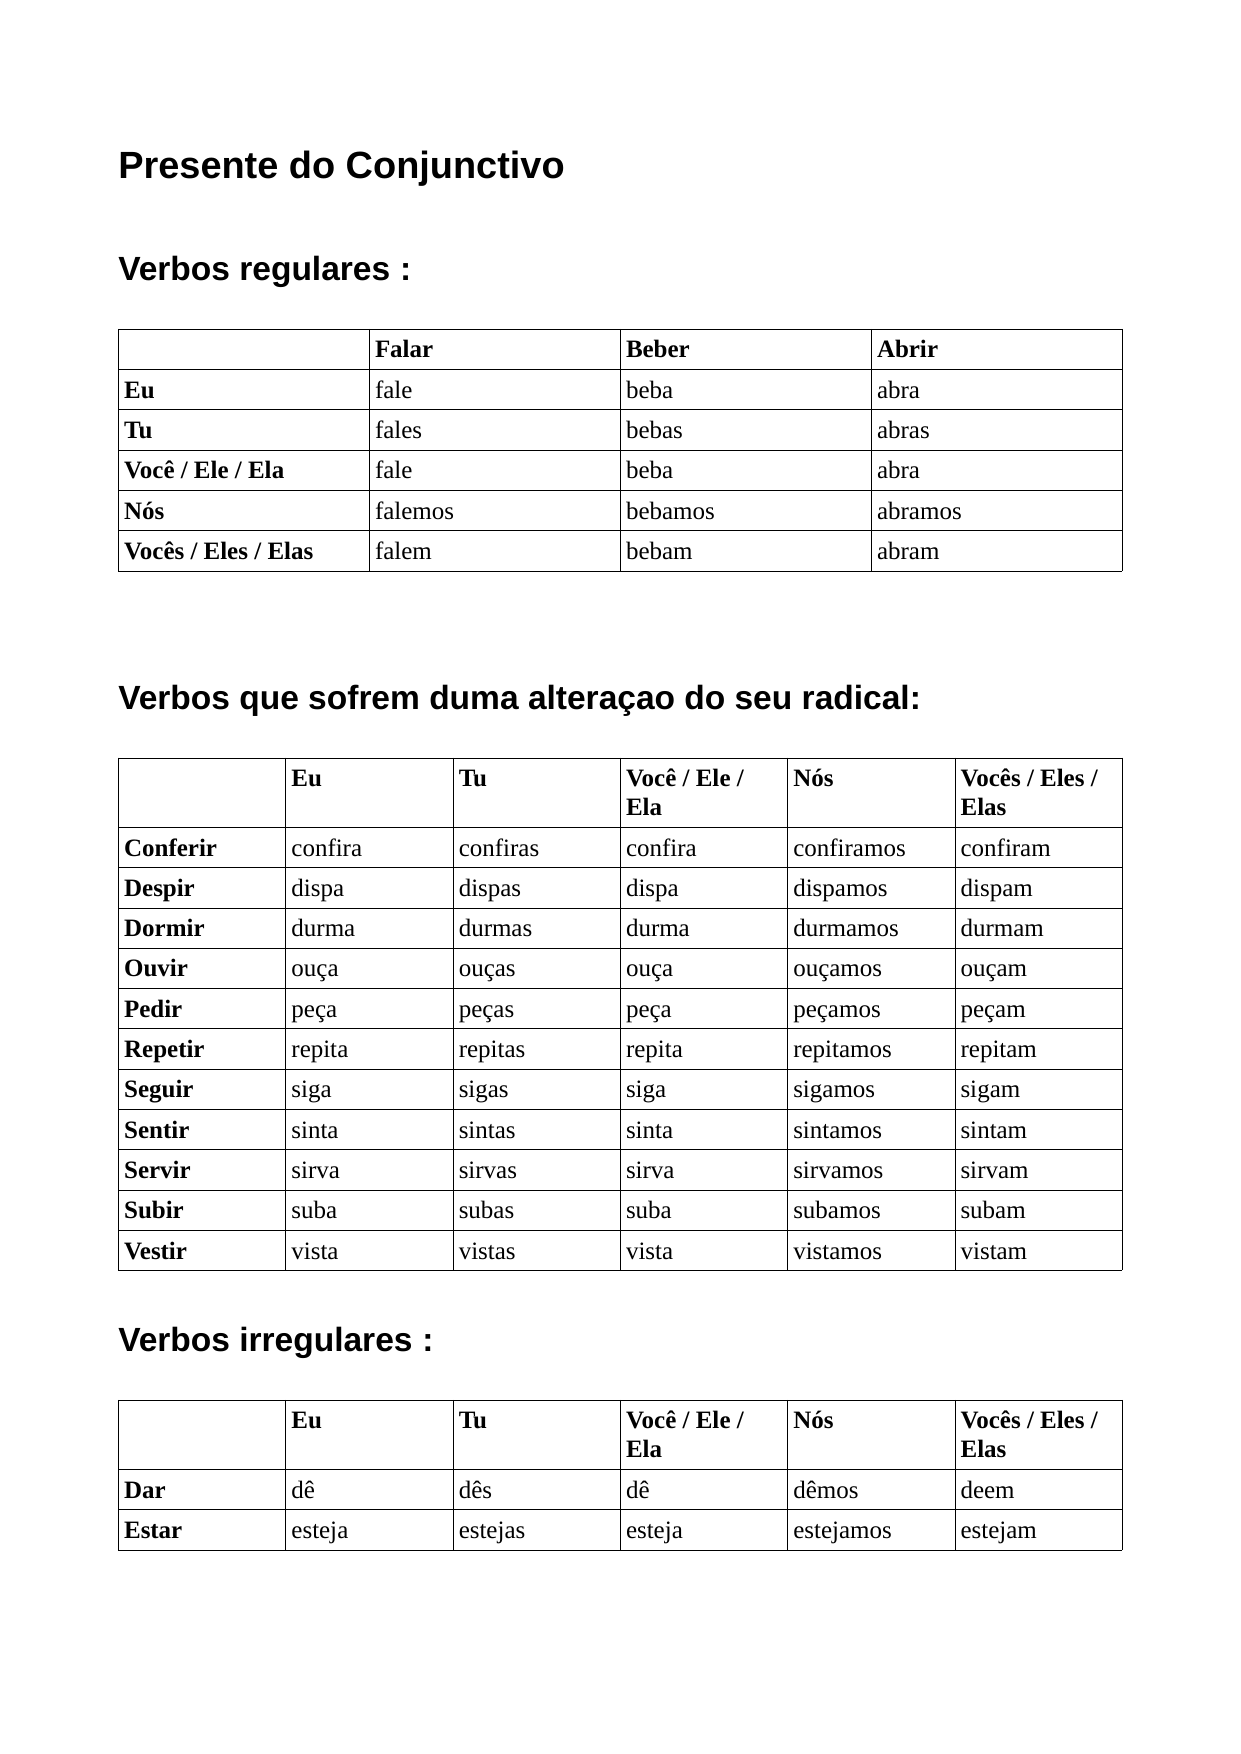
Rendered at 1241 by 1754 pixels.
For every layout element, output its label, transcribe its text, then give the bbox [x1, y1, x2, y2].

table_cell sintamos [788, 1110, 955, 1149]
table_cell suba [621, 1191, 787, 1230]
table_cell Pedir [119, 989, 285, 1028]
table_cell dispa [286, 868, 453, 907]
table_cell subam [956, 1191, 1122, 1230]
table_cell suba [286, 1191, 453, 1230]
table_cell vistam [956, 1231, 1122, 1270]
table_cell repitamos [788, 1029, 955, 1069]
table_cell sinta [286, 1110, 453, 1149]
table_cell Eu [119, 370, 369, 409]
table_cell sirvas [454, 1150, 620, 1189]
table_cell sigas [454, 1070, 620, 1109]
table_cell dispas [454, 868, 620, 907]
table_cell Dar [119, 1470, 285, 1509]
table_cell peça [621, 989, 787, 1028]
table_cell confiramos [788, 828, 955, 867]
table_header Eu [286, 759, 453, 827]
table_cell repitam [956, 1029, 1122, 1069]
table_cell falemos [370, 491, 620, 530]
table_header Beber [621, 330, 871, 369]
table_cell Seguir [119, 1070, 285, 1109]
table_header Tu [454, 759, 620, 827]
table_cell peçamos [788, 989, 955, 1028]
table_header Eu [286, 1401, 453, 1469]
table_cell Vestir [119, 1231, 285, 1270]
table_cell dê [621, 1470, 787, 1509]
table_header Você / Ele / Ela [621, 1401, 787, 1469]
table_cell confiram [956, 828, 1122, 867]
table_cell ouças [454, 949, 620, 988]
table_cell dêmos [788, 1470, 955, 1509]
table_cell bebamos [621, 491, 871, 530]
table_cell Despir [119, 868, 285, 907]
table_cell ouçam [956, 949, 1122, 988]
table_cell Você / Ele / Ela [119, 451, 369, 490]
table_header Falar [370, 330, 620, 369]
table_cell abram [872, 531, 1122, 571]
table_cell Servir [119, 1150, 285, 1189]
table_cell sintam [956, 1110, 1122, 1149]
table_header Abrir [872, 330, 1122, 369]
table_cell peças [454, 989, 620, 1028]
table_cell ouça [621, 949, 787, 988]
table_cell beba [621, 370, 871, 409]
table_cell durma [621, 909, 787, 948]
table_cell subas [454, 1191, 620, 1230]
table_cell repita [621, 1029, 787, 1069]
table_cell dispam [956, 868, 1122, 907]
table_cell bebas [621, 410, 871, 450]
table_cell dispa [621, 868, 787, 907]
subtitle Verbos que sofrem duma alteraçao do seu radical: [118, 678, 1122, 716]
table_cell ouça [286, 949, 453, 988]
table_cell abramos [872, 491, 1122, 530]
table_cell durmamos [788, 909, 955, 948]
table_cell ouçamos [788, 949, 955, 988]
table_cell Conferir [119, 828, 285, 867]
table_cell Dormir [119, 909, 285, 948]
table_header [119, 330, 369, 369]
table_cell vista [621, 1231, 787, 1270]
table_cell confira [286, 828, 453, 867]
table_cell Estar [119, 1510, 285, 1549]
table_header Nós [788, 1401, 955, 1469]
table_cell Repetir [119, 1029, 285, 1069]
table_cell estejam [956, 1510, 1122, 1549]
table_cell dispamos [788, 868, 955, 907]
table_cell abra [872, 451, 1122, 490]
table_cell vistas [454, 1231, 620, 1270]
subtitle Presente do Conjunctivo [118, 143, 1122, 187]
table_cell Nós [119, 491, 369, 530]
table_cell repitas [454, 1029, 620, 1069]
table_cell Sentir [119, 1110, 285, 1149]
table_cell sirva [621, 1150, 787, 1189]
table_cell sirvamos [788, 1150, 955, 1189]
table_cell esteja [621, 1510, 787, 1549]
table_cell vistamos [788, 1231, 955, 1270]
table_cell fale [370, 451, 620, 490]
table_header Vocês / Eles / Elas [956, 1401, 1122, 1469]
table_cell dê [286, 1470, 453, 1509]
table_cell vista [286, 1231, 453, 1270]
table_cell Vocês / Eles / Elas [119, 531, 369, 571]
table_cell confira [621, 828, 787, 867]
table_cell dês [454, 1470, 620, 1509]
table_cell durma [286, 909, 453, 948]
table_cell bebam [621, 531, 871, 571]
table_cell Subir [119, 1191, 285, 1230]
table_header Nós [788, 759, 955, 827]
table_cell confiras [454, 828, 620, 867]
table_cell peçam [956, 989, 1122, 1028]
table_cell esteja [286, 1510, 453, 1549]
table_cell durmas [454, 909, 620, 948]
table_cell sinta [621, 1110, 787, 1149]
table_cell falem [370, 531, 620, 571]
table_cell fale [370, 370, 620, 409]
table_cell abra [872, 370, 1122, 409]
table_cell repita [286, 1029, 453, 1069]
table_cell sigam [956, 1070, 1122, 1109]
table_cell sintas [454, 1110, 620, 1149]
table_cell siga [621, 1070, 787, 1109]
table_header Vocês / Eles / Elas [956, 759, 1122, 827]
table_header Tu [454, 1401, 620, 1469]
table_cell Ouvir [119, 949, 285, 988]
table_header [119, 759, 285, 827]
subtitle Verbos regulares : [118, 249, 1122, 287]
table_cell deem [956, 1470, 1122, 1509]
table_cell sigamos [788, 1070, 955, 1109]
table_cell estejas [454, 1510, 620, 1549]
table_cell siga [286, 1070, 453, 1109]
table_cell estejamos [788, 1510, 955, 1549]
table_cell abras [872, 410, 1122, 450]
table_header Você / Ele / Ela [621, 759, 787, 827]
subtitle Verbos irregulares : [118, 1320, 1122, 1358]
table_cell fales [370, 410, 620, 450]
table_cell beba [621, 451, 871, 490]
table_cell subamos [788, 1191, 955, 1230]
table_cell durmam [956, 909, 1122, 948]
table_header [119, 1401, 285, 1469]
table_cell sirvam [956, 1150, 1122, 1189]
table_cell Tu [119, 410, 369, 450]
table_cell peça [286, 989, 453, 1028]
table_cell sirva [286, 1150, 453, 1189]
